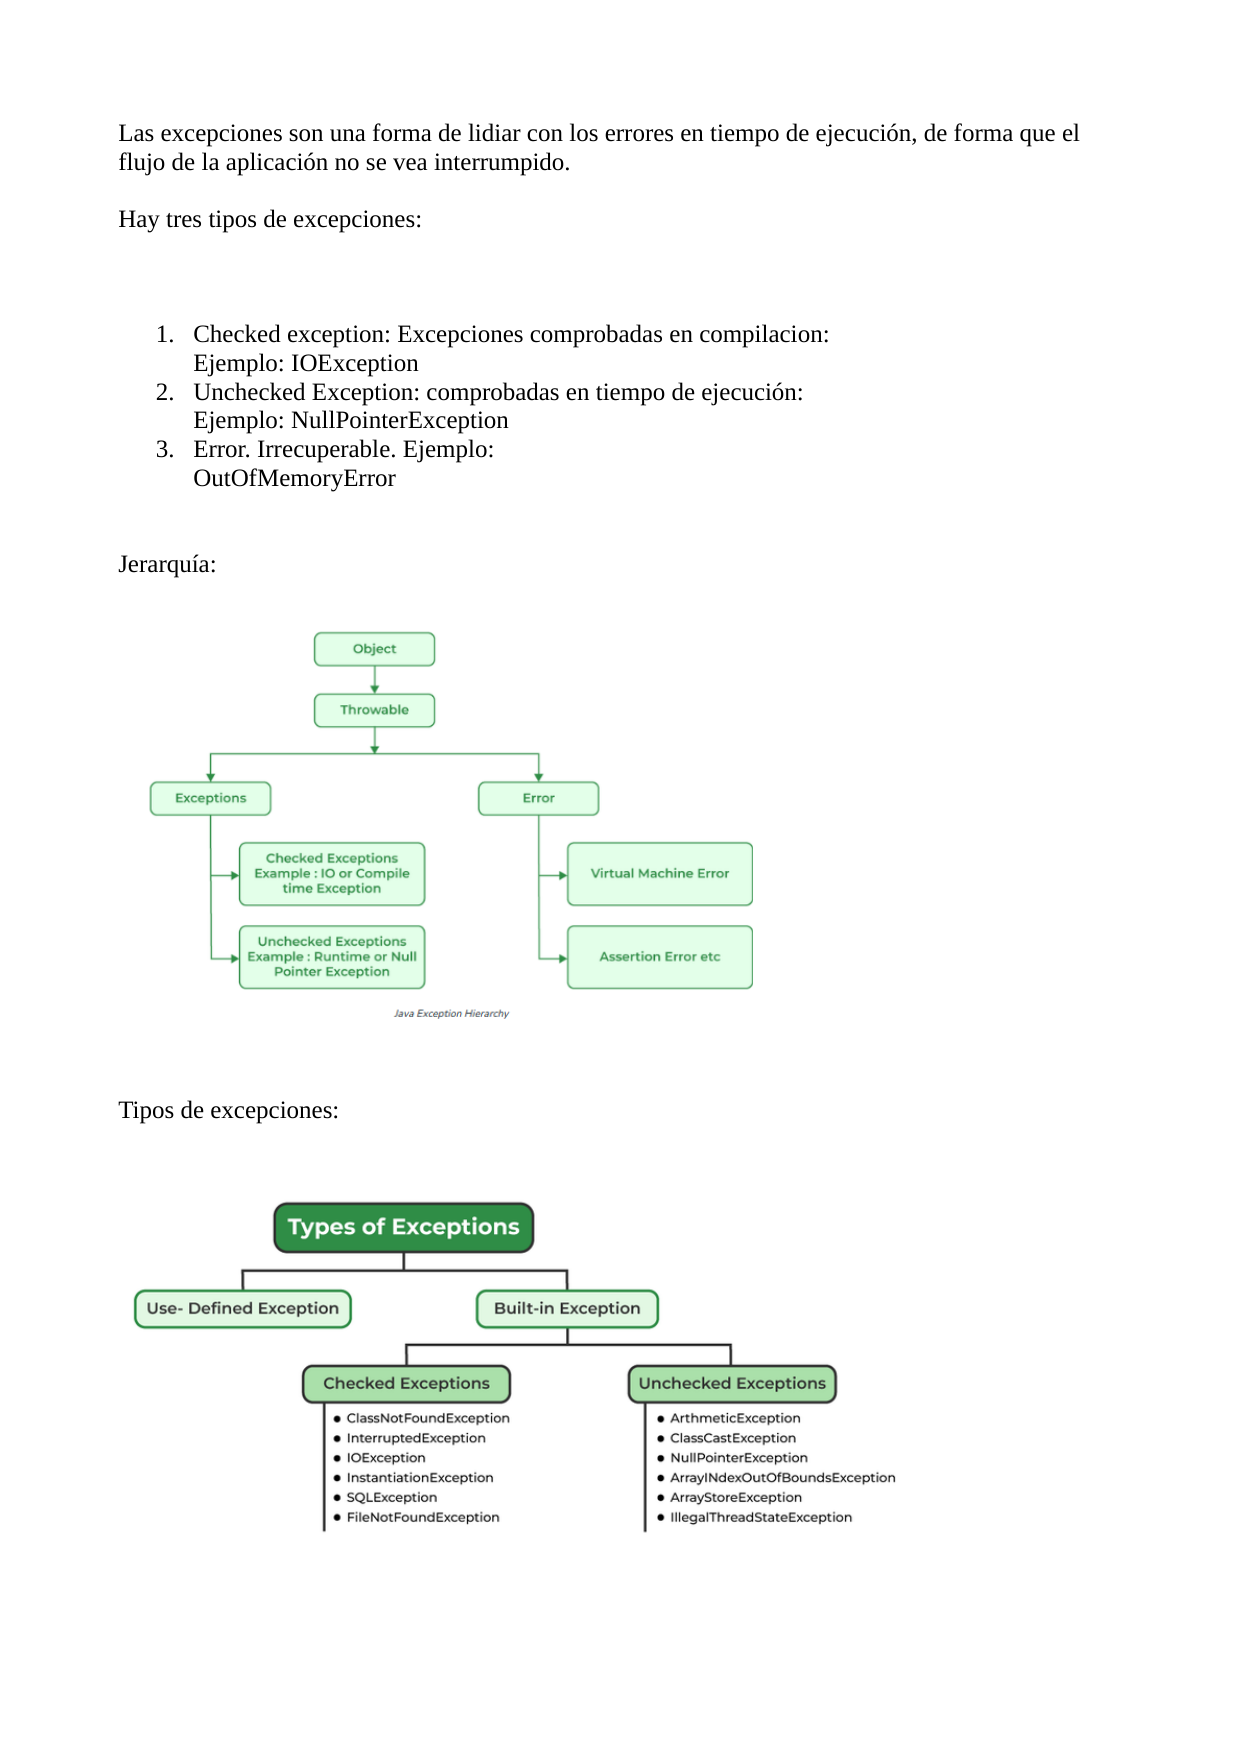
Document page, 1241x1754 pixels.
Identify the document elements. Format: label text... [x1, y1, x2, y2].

picture [113, 599, 753, 1020]
text Las excepciones son una forma de lidiar con los errores en tiempo de ejecución, de forma que el flujo de la aplicación no se vea interrumpido. [118, 118, 1122, 176]
list OutOfMemoryError [156, 463, 1122, 492]
text Jerarquía: [118, 549, 1122, 607]
picture [114, 1166, 916, 1568]
list Checked exception: Excepciones comprobadas en compilacion: Ejemplo: IOException [156, 319, 1122, 377]
list Error. Irrecuperable. Ejemplo: [156, 434, 1122, 463]
list Unchecked Exception: comprobadas en tiempo de ejecución: Ejemplo: NullPointerException [156, 377, 1122, 434]
text Hay tres tipos de excepciones: [118, 204, 1122, 262]
text Tipos de excepciones: [118, 1096, 1122, 1153]
